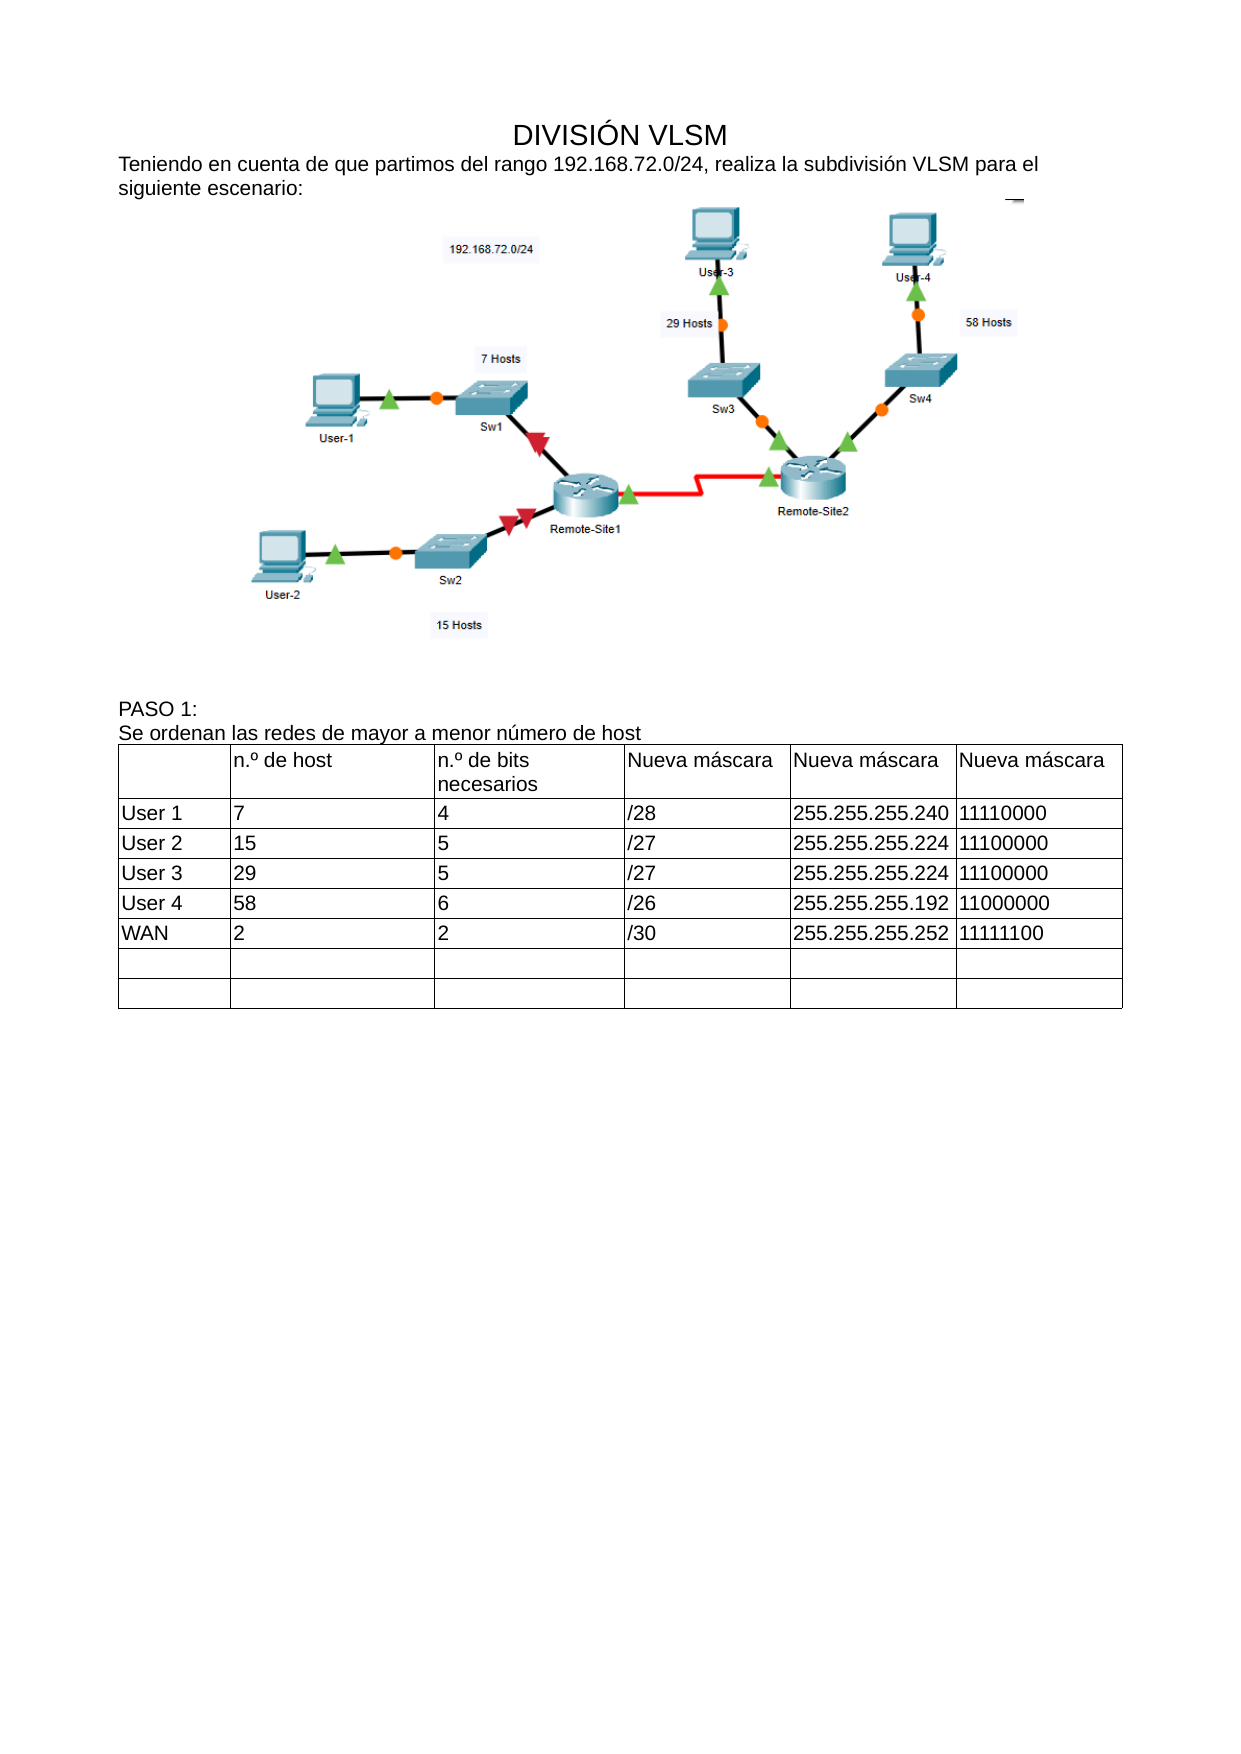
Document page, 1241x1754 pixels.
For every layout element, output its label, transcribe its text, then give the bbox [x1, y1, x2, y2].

table_cell /27 [625, 829, 790, 858]
table_cell 255.255.255.192 [791, 889, 956, 918]
table_cell 2 [435, 919, 624, 948]
table_cell 29 [231, 859, 434, 888]
table_cell [231, 979, 434, 1007]
table_cell [231, 949, 434, 978]
text DIVISIÓN VLSM [118, 118, 1122, 152]
table_header Nueva máscara [625, 745, 790, 798]
table_cell User 4 [119, 889, 230, 918]
table_cell [791, 979, 956, 1007]
table_cell [625, 979, 790, 1007]
table_cell 2 [231, 919, 434, 948]
table_header n.º de bits necesarios [435, 745, 624, 798]
table_header Nueva máscara [957, 745, 1122, 798]
table_cell 6 [435, 889, 624, 918]
table_cell [435, 979, 624, 1007]
table_cell 58 [231, 889, 434, 918]
table_cell 11110000 [957, 799, 1122, 828]
table_cell [119, 979, 230, 1007]
table_cell [625, 949, 790, 978]
table_cell /30 [625, 919, 790, 948]
table_cell /28 [625, 799, 790, 828]
table_cell User 3 [119, 859, 230, 888]
text Teniendo en cuenta de que partimos del rango 192.168.72.0/24, realiza la subdivisión VLSM para el siguiente escenario: [118, 152, 1122, 199]
table_cell 11100000 [957, 829, 1122, 858]
table_cell 11000000 [957, 889, 1122, 918]
table_cell 255.255.255.252 [791, 919, 956, 948]
table_cell /26 [625, 889, 790, 918]
table_cell [791, 949, 956, 978]
table_cell 255.255.255.240 [791, 799, 956, 828]
table_cell /27 [625, 859, 790, 888]
picture [216, 199, 1024, 649]
table_cell [957, 979, 1122, 1007]
table_cell [435, 949, 624, 978]
table_cell 5 [435, 859, 624, 888]
table_cell User 1 [119, 799, 230, 828]
table_cell User 2 [119, 829, 230, 858]
table_cell 7 [231, 799, 434, 828]
table_header n.º de host [231, 745, 434, 798]
text Se ordenan las redes de mayor a menor número de host [118, 720, 1122, 744]
table_cell 11100000 [957, 859, 1122, 888]
table_cell 15 [231, 829, 434, 858]
table_cell 255.255.255.224 [791, 859, 956, 888]
table_cell [957, 949, 1122, 978]
text PASO 1: [118, 696, 1122, 720]
table_cell 4 [435, 799, 624, 828]
table_header Nueva máscara [791, 745, 956, 798]
table_cell 5 [435, 829, 624, 858]
table_header [119, 745, 230, 798]
table_cell WAN [119, 919, 230, 948]
table_cell 11111100 [957, 919, 1122, 948]
table_cell [119, 949, 230, 978]
table_cell 255.255.255.224 [791, 829, 956, 858]
